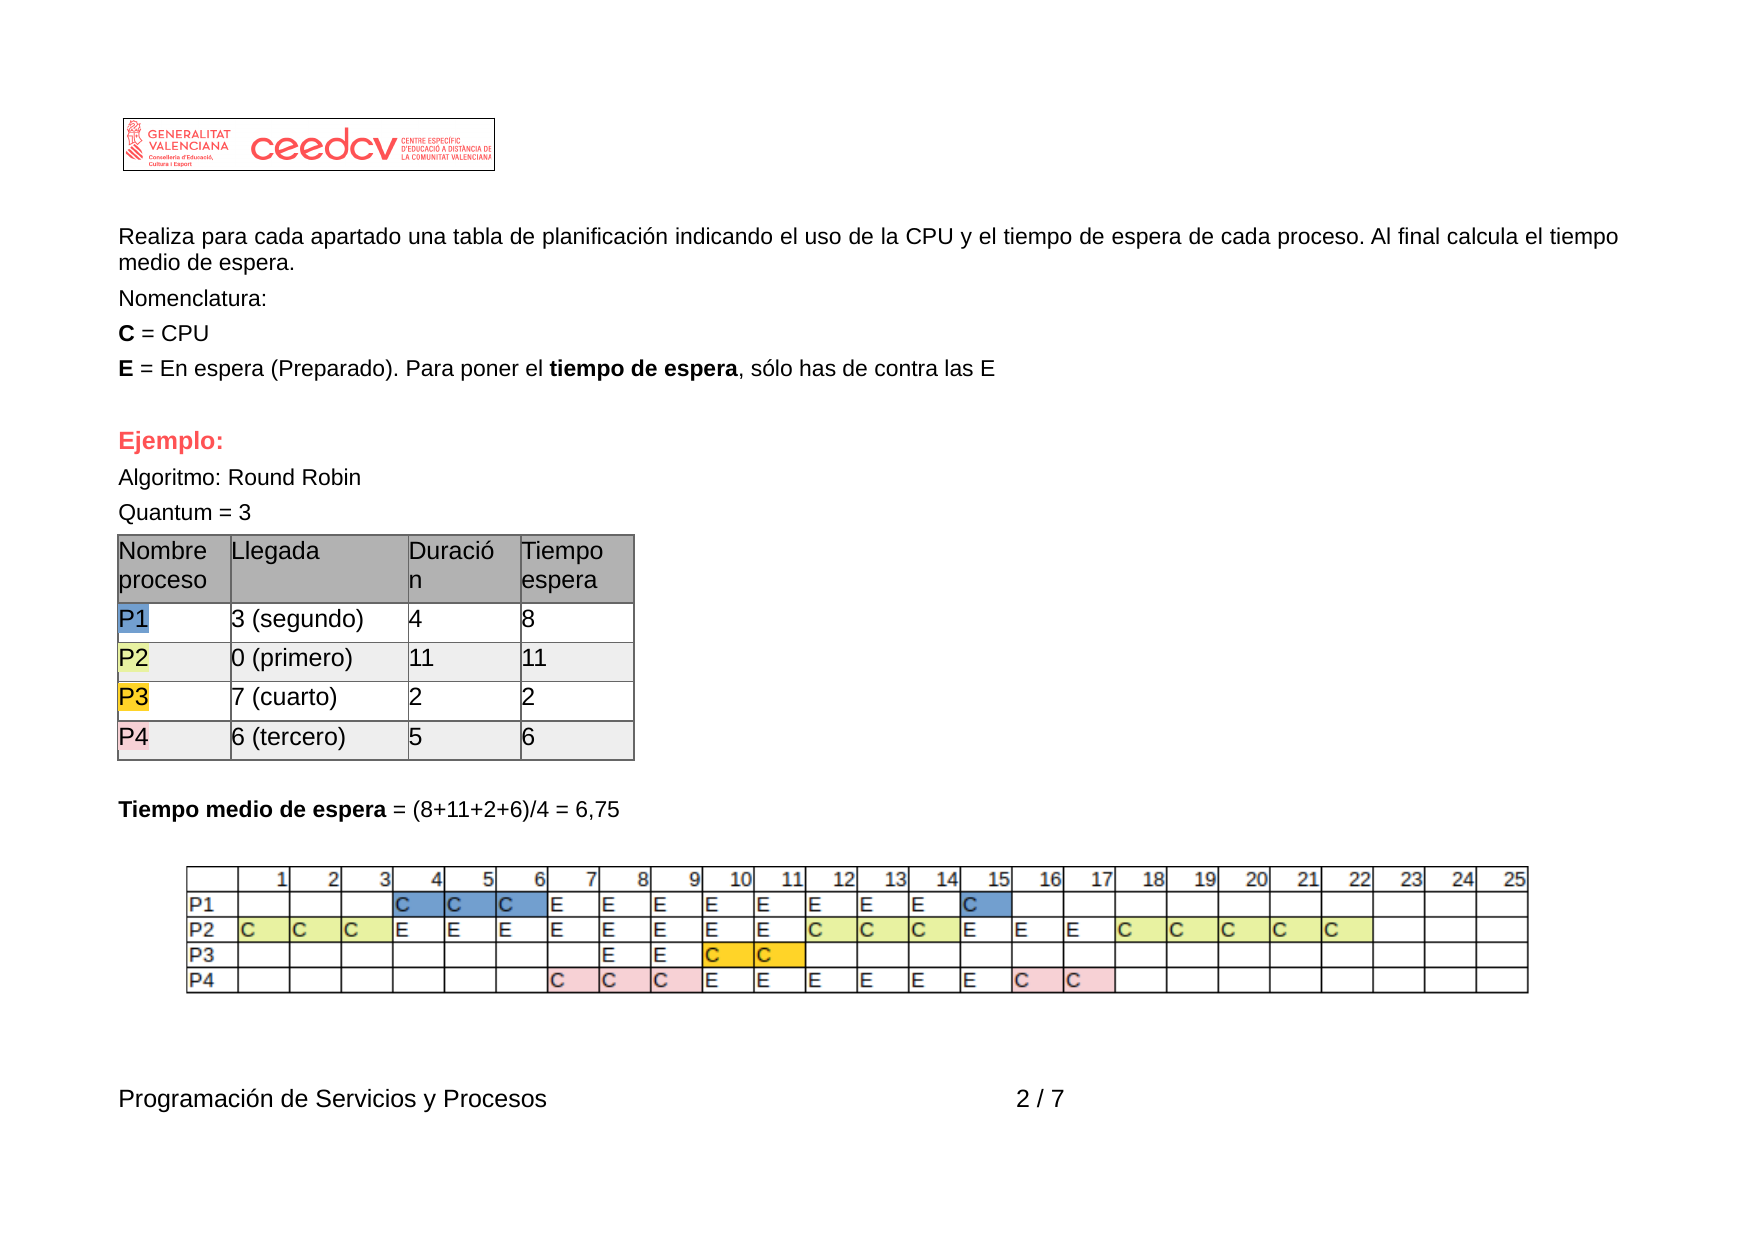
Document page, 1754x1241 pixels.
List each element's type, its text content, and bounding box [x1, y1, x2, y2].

text Tiempo medio de espera = (8+11+2+6)/4 = 6,75 [118, 796, 1621, 823]
table_cell 11 [409, 643, 520, 681]
table_cell 2 [409, 682, 520, 720]
table_cell 11 [522, 643, 633, 681]
table_cell P3 [119, 682, 230, 720]
table_cell P1 [119, 604, 230, 642]
picture [125, 120, 492, 167]
table_cell 4 [409, 604, 520, 642]
table_cell 6 [522, 722, 633, 759]
table_cell 2 [522, 682, 633, 720]
text Realiza para cada apartado una tabla de planificación indicando el uso de la CPU y el tiempo de espera de cada proceso. Al final calcula el tiempo medio de espera. [118, 223, 1621, 276]
picture [186, 866, 1568, 1000]
table_cell 5 [409, 722, 520, 759]
table_header Duración [409, 536, 520, 602]
text E = En espera (Preparado). Para poner el tiempo de espera, sólo has de contra las E [118, 355, 1621, 382]
text Algoritmo: Round Robin [118, 464, 1621, 490]
table_header Llegada [232, 536, 408, 602]
table_header Nombre proceso [119, 536, 230, 602]
table_cell 6 (tercero) [232, 722, 408, 759]
table_cell 7 (cuarto) [232, 682, 408, 720]
table_cell P4 [119, 722, 230, 759]
text Nomenclatura: [118, 285, 1621, 311]
table_cell 8 [522, 604, 633, 642]
table_cell 3 (segundo) [232, 604, 408, 642]
table_cell 0 (primero) [232, 643, 408, 681]
table_cell P2 [119, 643, 230, 681]
table_header Tiempo espera [522, 536, 633, 602]
text C = CPU [118, 320, 1621, 346]
text Quantum = 3 [118, 499, 1621, 525]
text Ejemplo: [118, 426, 1621, 455]
